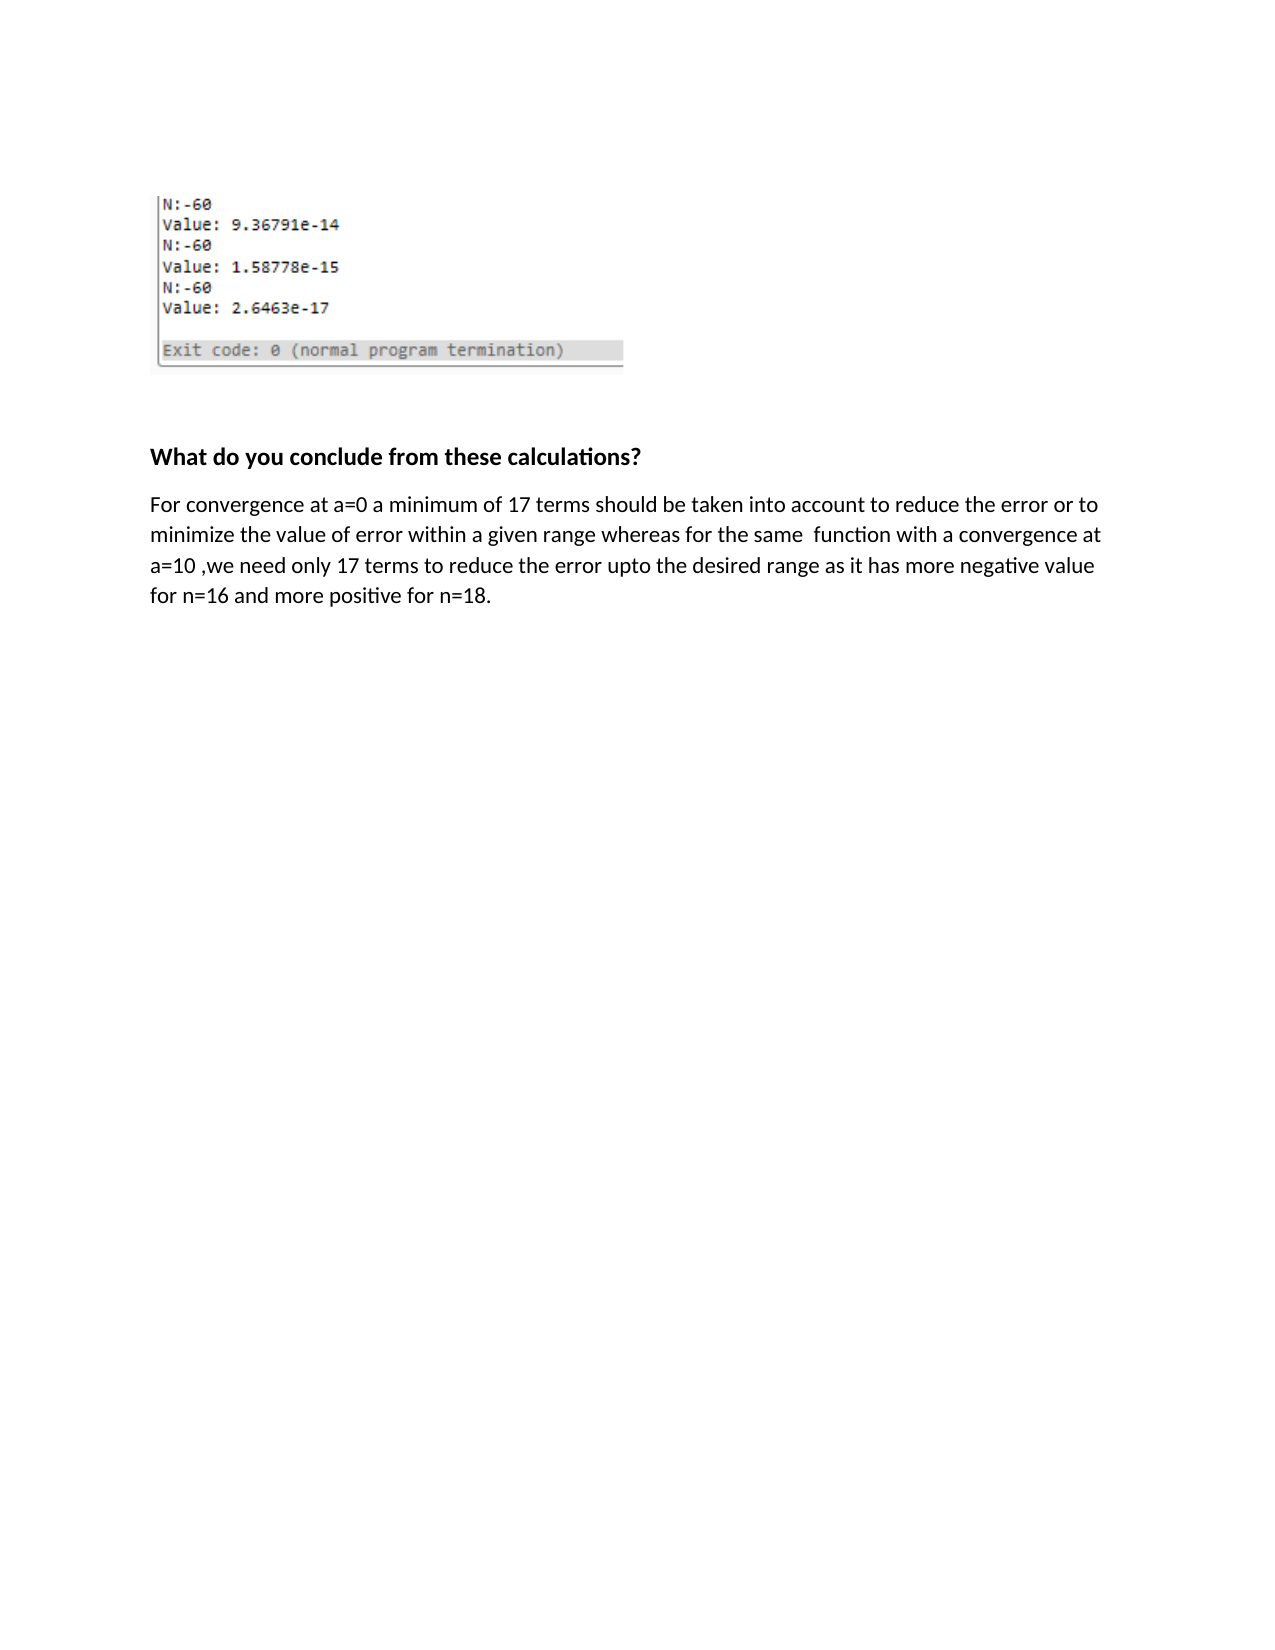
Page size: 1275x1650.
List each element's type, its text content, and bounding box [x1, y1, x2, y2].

text For convergence at a=0 a minimum of 17 terms should be taken into account to reduce the error or to minimize the value of error within a given range whereas for the same function with a convergence at a=10 ,we need only 17 terms to reduce the error upto the desired range as it has more negative value for n=16 and more positive for n=18. [150, 490, 1125, 609]
text What do you conclude from these calculations? [150, 441, 1125, 471]
picture [150, 196, 624, 375]
